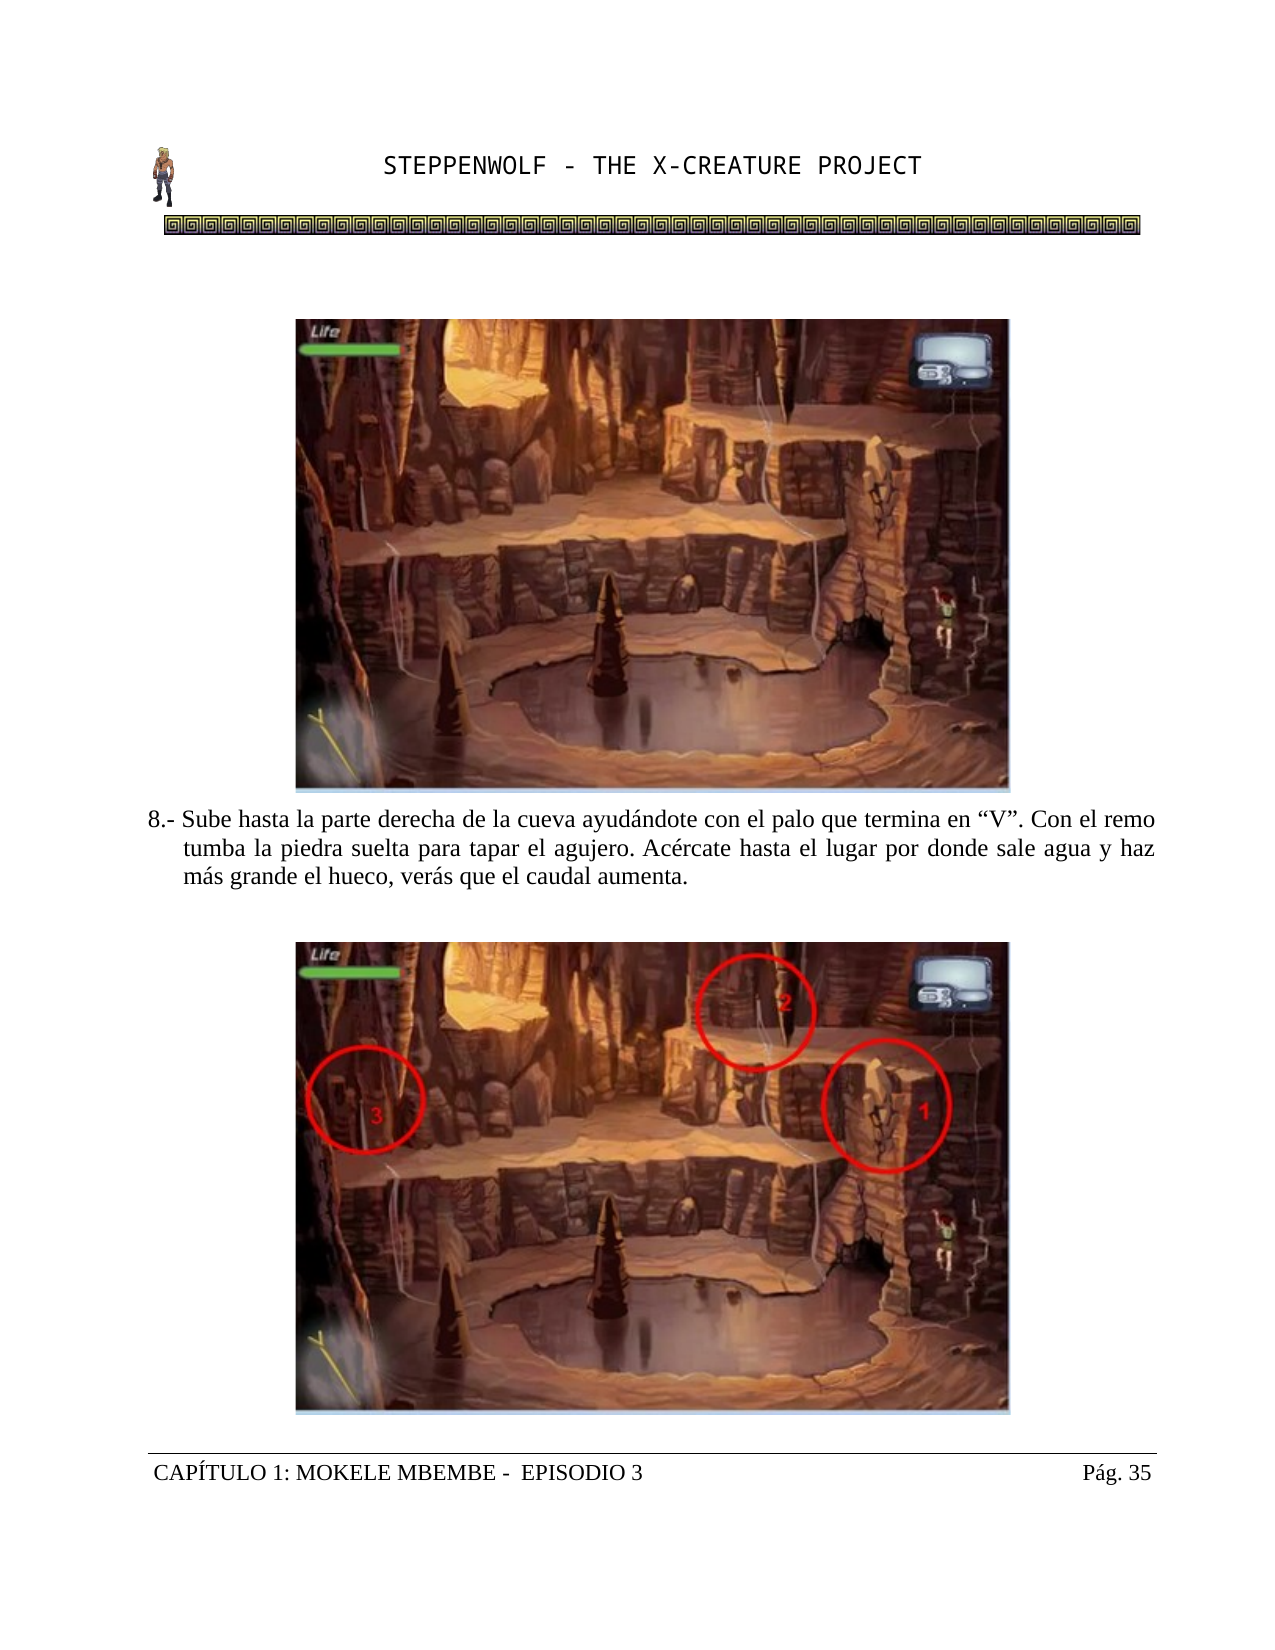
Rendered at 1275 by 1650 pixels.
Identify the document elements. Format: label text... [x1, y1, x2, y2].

picture [147, 147, 181, 207]
picture [295, 942, 1011, 1415]
picture [164, 215, 1141, 235]
picture [295, 319, 1011, 793]
text 8.- Sube hasta la parte derecha de la cueva ayudándote con el palo que termina en “V”. Con el remo tumba la piedra suelta para tapar el agujero. Acércate hasta el lugar por donde sale agua y haz más grande el hueco, verás que el caudal aumenta. [148, 804, 1157, 890]
